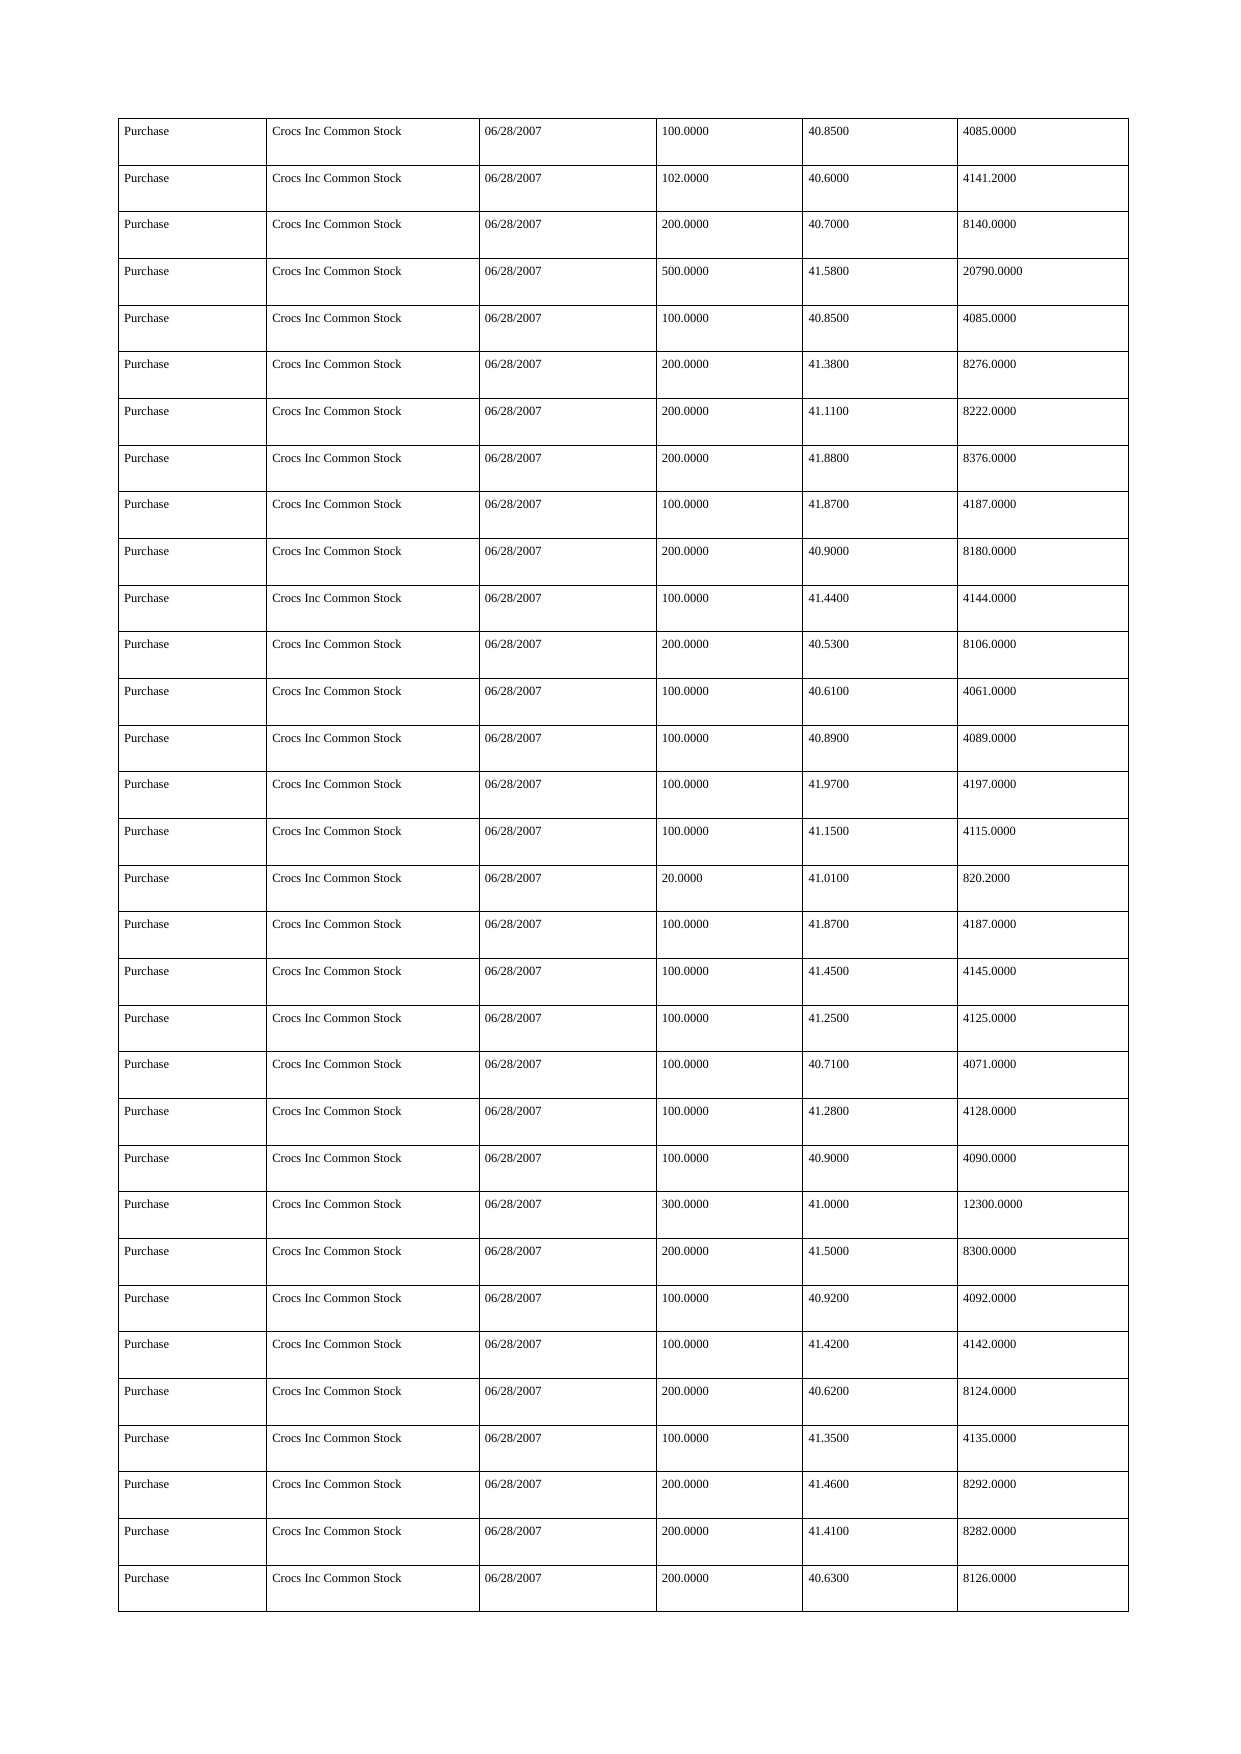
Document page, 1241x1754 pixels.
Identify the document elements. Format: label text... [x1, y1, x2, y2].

table_cell Purchase [119, 819, 266, 865]
table_cell 300.0000 [657, 1192, 802, 1238]
table_cell 102.0000 [657, 166, 802, 211]
table_cell 41.5800 [803, 259, 957, 305]
table_cell 4090.0000 [958, 1146, 1128, 1191]
table_cell 06/28/2007 [480, 1006, 656, 1051]
table_cell 41.0000 [803, 1192, 957, 1238]
table_cell 820.2000 [958, 866, 1128, 911]
table_cell 41.3800 [803, 352, 957, 398]
table_cell 41.2800 [803, 1099, 957, 1145]
table_cell 8276.0000 [958, 352, 1128, 398]
table_cell 06/28/2007 [480, 259, 656, 305]
table_cell 41.3500 [803, 1426, 957, 1471]
table_cell Crocs Inc Common Stock [267, 352, 479, 398]
table_cell Purchase [119, 1192, 266, 1238]
table_cell 40.8500 [803, 306, 957, 351]
table_cell 4071.0000 [958, 1052, 1128, 1098]
table_cell 40.6300 [803, 1566, 957, 1611]
table_cell 4144.0000 [958, 586, 1128, 631]
table_cell 06/28/2007 [480, 1426, 656, 1471]
table_cell 8124.0000 [958, 1379, 1128, 1425]
table_cell 41.2500 [803, 1006, 957, 1051]
table_cell 40.5300 [803, 632, 957, 678]
table_cell 8106.0000 [958, 632, 1128, 678]
table_cell 06/28/2007 [480, 446, 656, 491]
table_cell Crocs Inc Common Stock [267, 446, 479, 491]
table_cell Crocs Inc Common Stock [267, 119, 479, 165]
table_cell Purchase [119, 1052, 266, 1098]
table_cell 06/28/2007 [480, 212, 656, 258]
table_cell Purchase [119, 586, 266, 631]
table_cell Purchase [119, 1566, 266, 1611]
table_cell 100.0000 [657, 586, 802, 631]
table_cell 200.0000 [657, 446, 802, 491]
table_cell 100.0000 [657, 679, 802, 725]
table_cell 06/28/2007 [480, 726, 656, 771]
table_cell Purchase [119, 539, 266, 585]
table_cell 8222.0000 [958, 399, 1128, 445]
table_cell 4187.0000 [958, 912, 1128, 958]
table_cell Crocs Inc Common Stock [267, 726, 479, 771]
table_cell 41.4600 [803, 1472, 957, 1518]
table_cell Crocs Inc Common Stock [267, 819, 479, 865]
table_cell Crocs Inc Common Stock [267, 306, 479, 351]
table_cell Crocs Inc Common Stock [267, 586, 479, 631]
table_cell 8126.0000 [958, 1566, 1128, 1611]
table_cell Purchase [119, 1099, 266, 1145]
table_cell Purchase [119, 1239, 266, 1285]
table_cell 06/28/2007 [480, 912, 656, 958]
table_cell Crocs Inc Common Stock [267, 1052, 479, 1098]
table_cell 41.4400 [803, 586, 957, 631]
table_cell 06/28/2007 [480, 679, 656, 725]
table_cell 200.0000 [657, 1566, 802, 1611]
table_cell 100.0000 [657, 1332, 802, 1378]
table_cell 06/28/2007 [480, 1472, 656, 1518]
table_cell 4135.0000 [958, 1426, 1128, 1471]
table_cell 4092.0000 [958, 1286, 1128, 1331]
table_cell 100.0000 [657, 1286, 802, 1331]
table_cell 41.4200 [803, 1332, 957, 1378]
table_cell 4085.0000 [958, 306, 1128, 351]
table_cell Purchase [119, 212, 266, 258]
table_cell 200.0000 [657, 399, 802, 445]
table_cell Crocs Inc Common Stock [267, 679, 479, 725]
table_cell 4115.0000 [958, 819, 1128, 865]
table_cell 4187.0000 [958, 492, 1128, 538]
table_cell Purchase [119, 1519, 266, 1565]
table_cell 41.1500 [803, 819, 957, 865]
table_cell 06/28/2007 [480, 959, 656, 1005]
table_cell Crocs Inc Common Stock [267, 1099, 479, 1145]
table_cell Crocs Inc Common Stock [267, 1519, 479, 1565]
table_cell 4125.0000 [958, 1006, 1128, 1051]
table_cell Crocs Inc Common Stock [267, 632, 479, 678]
table_cell 06/28/2007 [480, 1566, 656, 1611]
table_cell Purchase [119, 1006, 266, 1051]
table_cell Purchase [119, 306, 266, 351]
table_cell 4142.0000 [958, 1332, 1128, 1378]
table_cell Purchase [119, 912, 266, 958]
table_cell 200.0000 [657, 1379, 802, 1425]
table_cell 8180.0000 [958, 539, 1128, 585]
table_cell Crocs Inc Common Stock [267, 1566, 479, 1611]
table_cell 100.0000 [657, 1006, 802, 1051]
table_cell 40.8900 [803, 726, 957, 771]
table_cell 200.0000 [657, 539, 802, 585]
table_cell 06/28/2007 [480, 1099, 656, 1145]
table_cell 8292.0000 [958, 1472, 1128, 1518]
table_cell 40.6000 [803, 166, 957, 211]
table_cell 100.0000 [657, 1052, 802, 1098]
table_cell 200.0000 [657, 1472, 802, 1518]
table_cell Crocs Inc Common Stock [267, 1006, 479, 1051]
table_cell 40.6100 [803, 679, 957, 725]
table_cell 40.8500 [803, 119, 957, 165]
table_cell 40.7100 [803, 1052, 957, 1098]
table_cell Crocs Inc Common Stock [267, 772, 479, 818]
table_cell 40.9000 [803, 1146, 957, 1191]
table_cell Purchase [119, 959, 266, 1005]
table_cell Purchase [119, 772, 266, 818]
table_cell 06/28/2007 [480, 306, 656, 351]
table_cell Purchase [119, 446, 266, 491]
table_cell Crocs Inc Common Stock [267, 1146, 479, 1191]
table_cell 06/28/2007 [480, 399, 656, 445]
table_cell 4197.0000 [958, 772, 1128, 818]
table_cell 100.0000 [657, 1426, 802, 1471]
table_cell 200.0000 [657, 212, 802, 258]
table_cell 06/28/2007 [480, 119, 656, 165]
table_cell 12300.0000 [958, 1192, 1128, 1238]
table_cell Crocs Inc Common Stock [267, 492, 479, 538]
table_cell 06/28/2007 [480, 866, 656, 911]
table_cell Crocs Inc Common Stock [267, 1192, 479, 1238]
table_cell 06/28/2007 [480, 1052, 656, 1098]
table_cell 20.0000 [657, 866, 802, 911]
table_cell 06/28/2007 [480, 166, 656, 211]
table_cell Purchase [119, 492, 266, 538]
table_cell 8376.0000 [958, 446, 1128, 491]
table_cell Crocs Inc Common Stock [267, 1472, 479, 1518]
table_cell Crocs Inc Common Stock [267, 539, 479, 585]
table_cell 06/28/2007 [480, 492, 656, 538]
table_cell Crocs Inc Common Stock [267, 166, 479, 211]
table_cell Purchase [119, 726, 266, 771]
table_cell 40.9200 [803, 1286, 957, 1331]
table_cell 41.4100 [803, 1519, 957, 1565]
table_cell Crocs Inc Common Stock [267, 912, 479, 958]
table_cell 8140.0000 [958, 212, 1128, 258]
table_cell 4089.0000 [958, 726, 1128, 771]
table_cell 100.0000 [657, 1099, 802, 1145]
table_cell 8282.0000 [958, 1519, 1128, 1565]
table_cell 100.0000 [657, 119, 802, 165]
table_cell 4085.0000 [958, 119, 1128, 165]
table_cell 100.0000 [657, 912, 802, 958]
table_cell 41.0100 [803, 866, 957, 911]
table_cell 06/28/2007 [480, 1379, 656, 1425]
table_cell 200.0000 [657, 352, 802, 398]
table_cell Purchase [119, 399, 266, 445]
table_cell 06/28/2007 [480, 1332, 656, 1378]
table_cell 100.0000 [657, 726, 802, 771]
table_cell 06/28/2007 [480, 819, 656, 865]
table_cell 41.4500 [803, 959, 957, 1005]
table_cell 41.1100 [803, 399, 957, 445]
table_cell 100.0000 [657, 819, 802, 865]
table_cell 06/28/2007 [480, 632, 656, 678]
table_cell 200.0000 [657, 632, 802, 678]
table_cell 200.0000 [657, 1519, 802, 1565]
table_cell 41.8800 [803, 446, 957, 491]
table_cell 06/28/2007 [480, 586, 656, 631]
table_cell Purchase [119, 119, 266, 165]
table_cell 06/28/2007 [480, 352, 656, 398]
table_cell 06/28/2007 [480, 1192, 656, 1238]
table_cell Crocs Inc Common Stock [267, 1426, 479, 1471]
table_cell 100.0000 [657, 959, 802, 1005]
table_cell 41.8700 [803, 492, 957, 538]
table_cell Purchase [119, 866, 266, 911]
table_cell 41.9700 [803, 772, 957, 818]
table_cell 20790.0000 [958, 259, 1128, 305]
table_cell Purchase [119, 1379, 266, 1425]
table_cell 4061.0000 [958, 679, 1128, 725]
table_cell Purchase [119, 259, 266, 305]
table_cell 06/28/2007 [480, 539, 656, 585]
table_cell 40.6200 [803, 1379, 957, 1425]
table_cell Purchase [119, 1332, 266, 1378]
table_cell 41.5000 [803, 1239, 957, 1285]
table_cell Crocs Inc Common Stock [267, 1332, 479, 1378]
table_cell Crocs Inc Common Stock [267, 1286, 479, 1331]
table_cell Crocs Inc Common Stock [267, 212, 479, 258]
table_cell 06/28/2007 [480, 1239, 656, 1285]
table_cell 40.7000 [803, 212, 957, 258]
table_cell Crocs Inc Common Stock [267, 399, 479, 445]
table_cell 4128.0000 [958, 1099, 1128, 1145]
table_cell Crocs Inc Common Stock [267, 1379, 479, 1425]
table_cell Purchase [119, 679, 266, 725]
table_cell 8300.0000 [958, 1239, 1128, 1285]
table_cell 500.0000 [657, 259, 802, 305]
table_cell 06/28/2007 [480, 1286, 656, 1331]
table_cell Purchase [119, 1286, 266, 1331]
table_cell 100.0000 [657, 492, 802, 538]
table_cell Purchase [119, 632, 266, 678]
table_cell 100.0000 [657, 1146, 802, 1191]
table_cell Crocs Inc Common Stock [267, 259, 479, 305]
table_cell Crocs Inc Common Stock [267, 866, 479, 911]
table_cell 40.9000 [803, 539, 957, 585]
table_cell 41.8700 [803, 912, 957, 958]
table_cell Crocs Inc Common Stock [267, 959, 479, 1005]
table_cell Purchase [119, 1146, 266, 1191]
table_cell 06/28/2007 [480, 1146, 656, 1191]
table_cell 4141.2000 [958, 166, 1128, 211]
table_cell Crocs Inc Common Stock [267, 1239, 479, 1285]
table_cell 200.0000 [657, 1239, 802, 1285]
table_cell 06/28/2007 [480, 772, 656, 818]
table_cell 100.0000 [657, 306, 802, 351]
table_cell 100.0000 [657, 772, 802, 818]
table_cell Purchase [119, 1472, 266, 1518]
table_cell 06/28/2007 [480, 1519, 656, 1565]
table_cell Purchase [119, 166, 266, 211]
table_cell Purchase [119, 1426, 266, 1471]
table_cell 4145.0000 [958, 959, 1128, 1005]
table_cell Purchase [119, 352, 266, 398]
